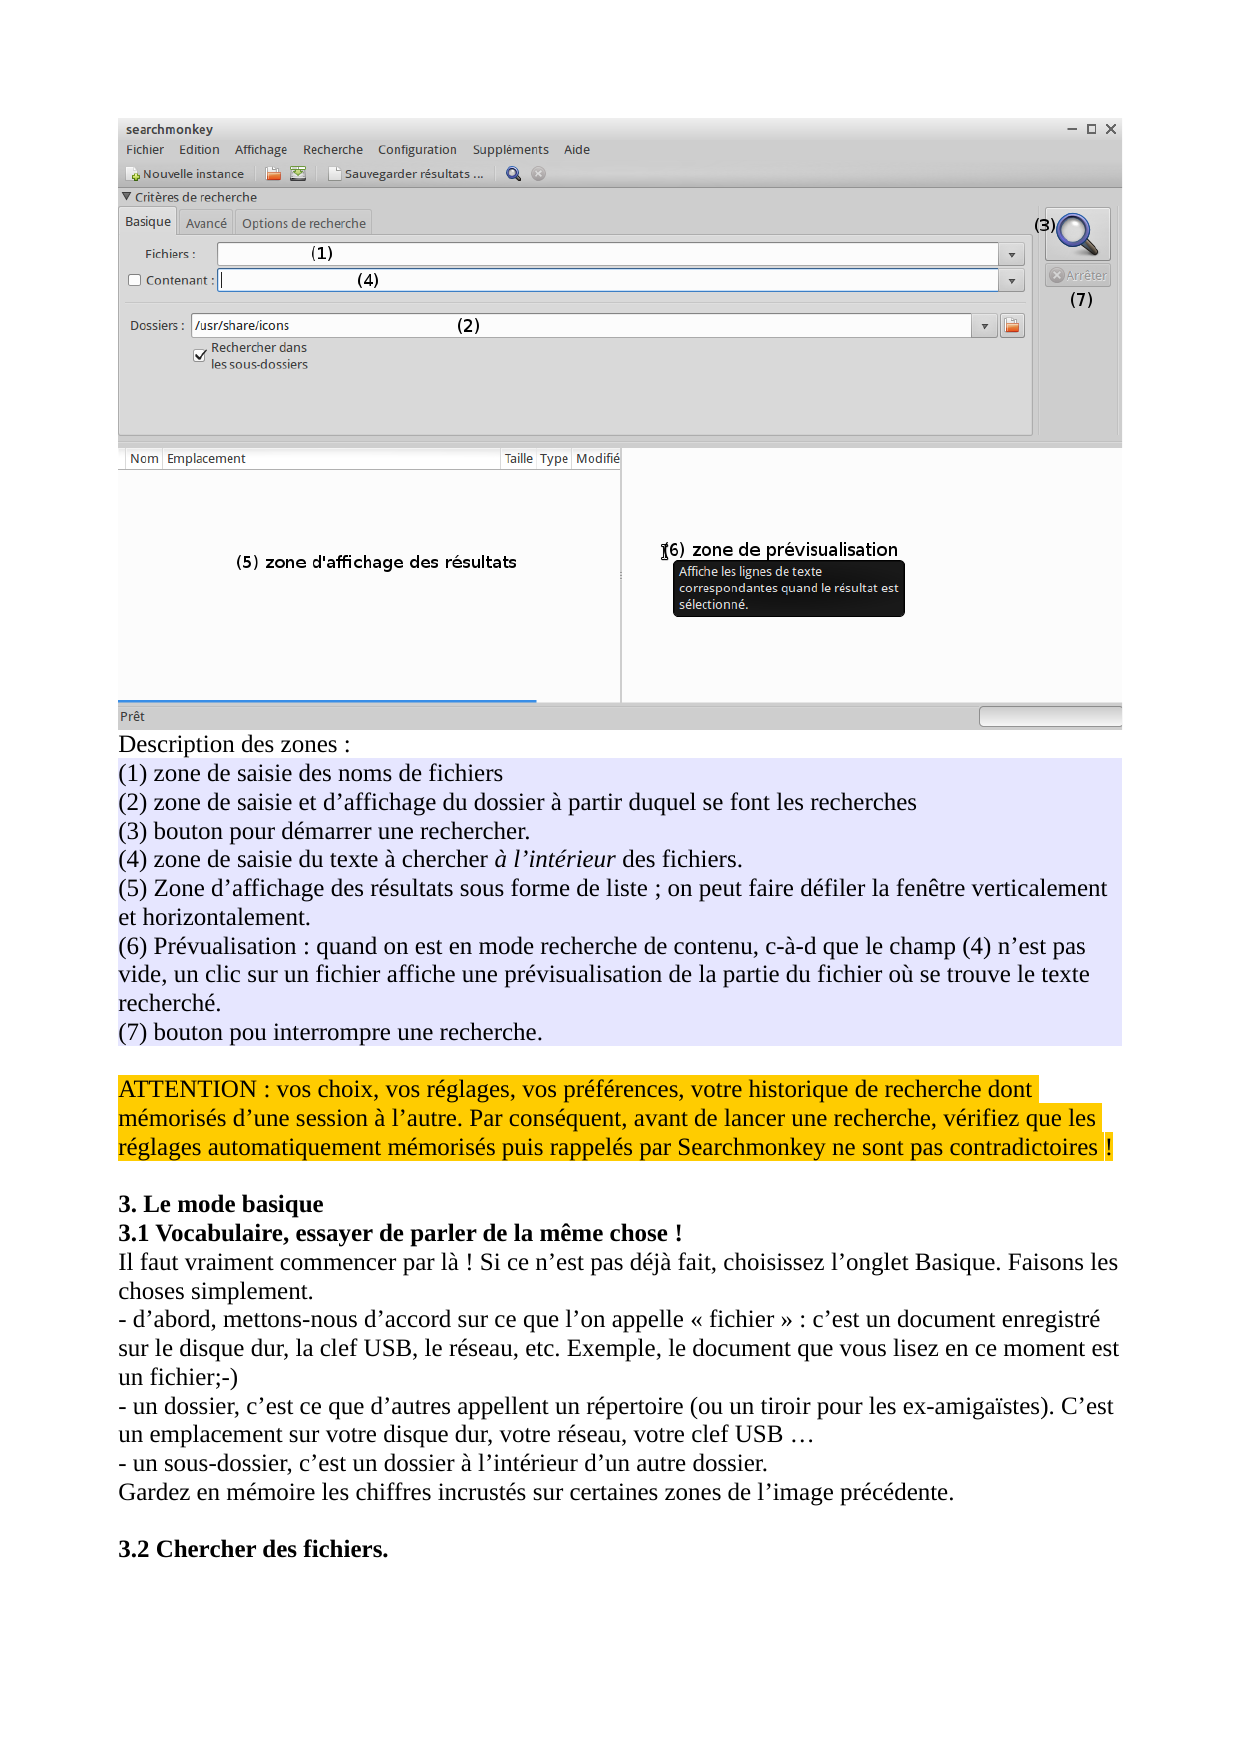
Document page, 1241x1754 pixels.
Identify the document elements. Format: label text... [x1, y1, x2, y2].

text ATTENTION : vos choix, vos réglages, vos préférences, votre historique de recherche dont mémorisés d’une session à l’autre. Par conséquent, avant de lancer une recherche, vérifiez que les réglages automatiquement mémorisés puis rappelés par Searchmonkey ne sont pas contradictoires ! [118, 1074, 1122, 1161]
text - un sous-dossier, c’est un dossier à l’intérieur d’un autre dossier. [118, 1448, 1122, 1477]
text (5) Zone d’affichage des résultats sous forme de liste ; on peut faire défiler la fenêtre verticalement et horizontalement. [118, 873, 1122, 931]
text (6) Prévualisation : quand on est en mode recherche de contenu, c-à-d que le champ (4) n’est pas vide, un clic sur un fichier affiche une prévisualisation de la partie du fichier où se trouve le texte recherché. [118, 931, 1122, 1017]
text (7) bouton pou interrompre une recherche. [118, 1017, 1122, 1046]
text 3. Le mode basique [118, 1189, 1122, 1218]
text Description des zones : [118, 730, 1122, 758]
text (3) bouton pour démarrer une rechercher. [118, 816, 1122, 844]
text 3.2 Chercher des fichiers. [118, 1534, 1122, 1563]
text (1) zone de saisie des noms de fichiers [118, 758, 1122, 787]
text Il faut vraiment commencer par là ! Si ce n’est pas déjà fait, choisissez l’onglet Basique. Faisons les choses simplement. [118, 1247, 1122, 1304]
text 3.1 Vocabulaire, essayer de parler de la même chose ! [118, 1218, 1122, 1247]
text (4) zone de saisie du texte à chercher à l’intérieur des fichiers. [118, 844, 1122, 873]
text - d’abord, mettons-nous d’accord sur ce que l’on appelle « fichier » : c’est un document enregistré sur le disque dur, la clef USB, le réseau, etc. Exemple, le document que vous lisez en ce moment est un fichier;-) [118, 1304, 1122, 1391]
picture [118, 118, 1123, 730]
text - un dossier, c’est ce que d’autres appellent un répertoire (ou un tiroir pour les ex-amigaïstes). C’est un emplacement sur votre disque dur, votre réseau, votre clef USB … [118, 1391, 1122, 1448]
text Gardez en mémoire les chiffres incrustés sur certaines zones de l’image précédente. [118, 1477, 1122, 1506]
text (2) zone de saisie et d’affichage du dossier à partir duquel se font les recherches [118, 787, 1122, 816]
